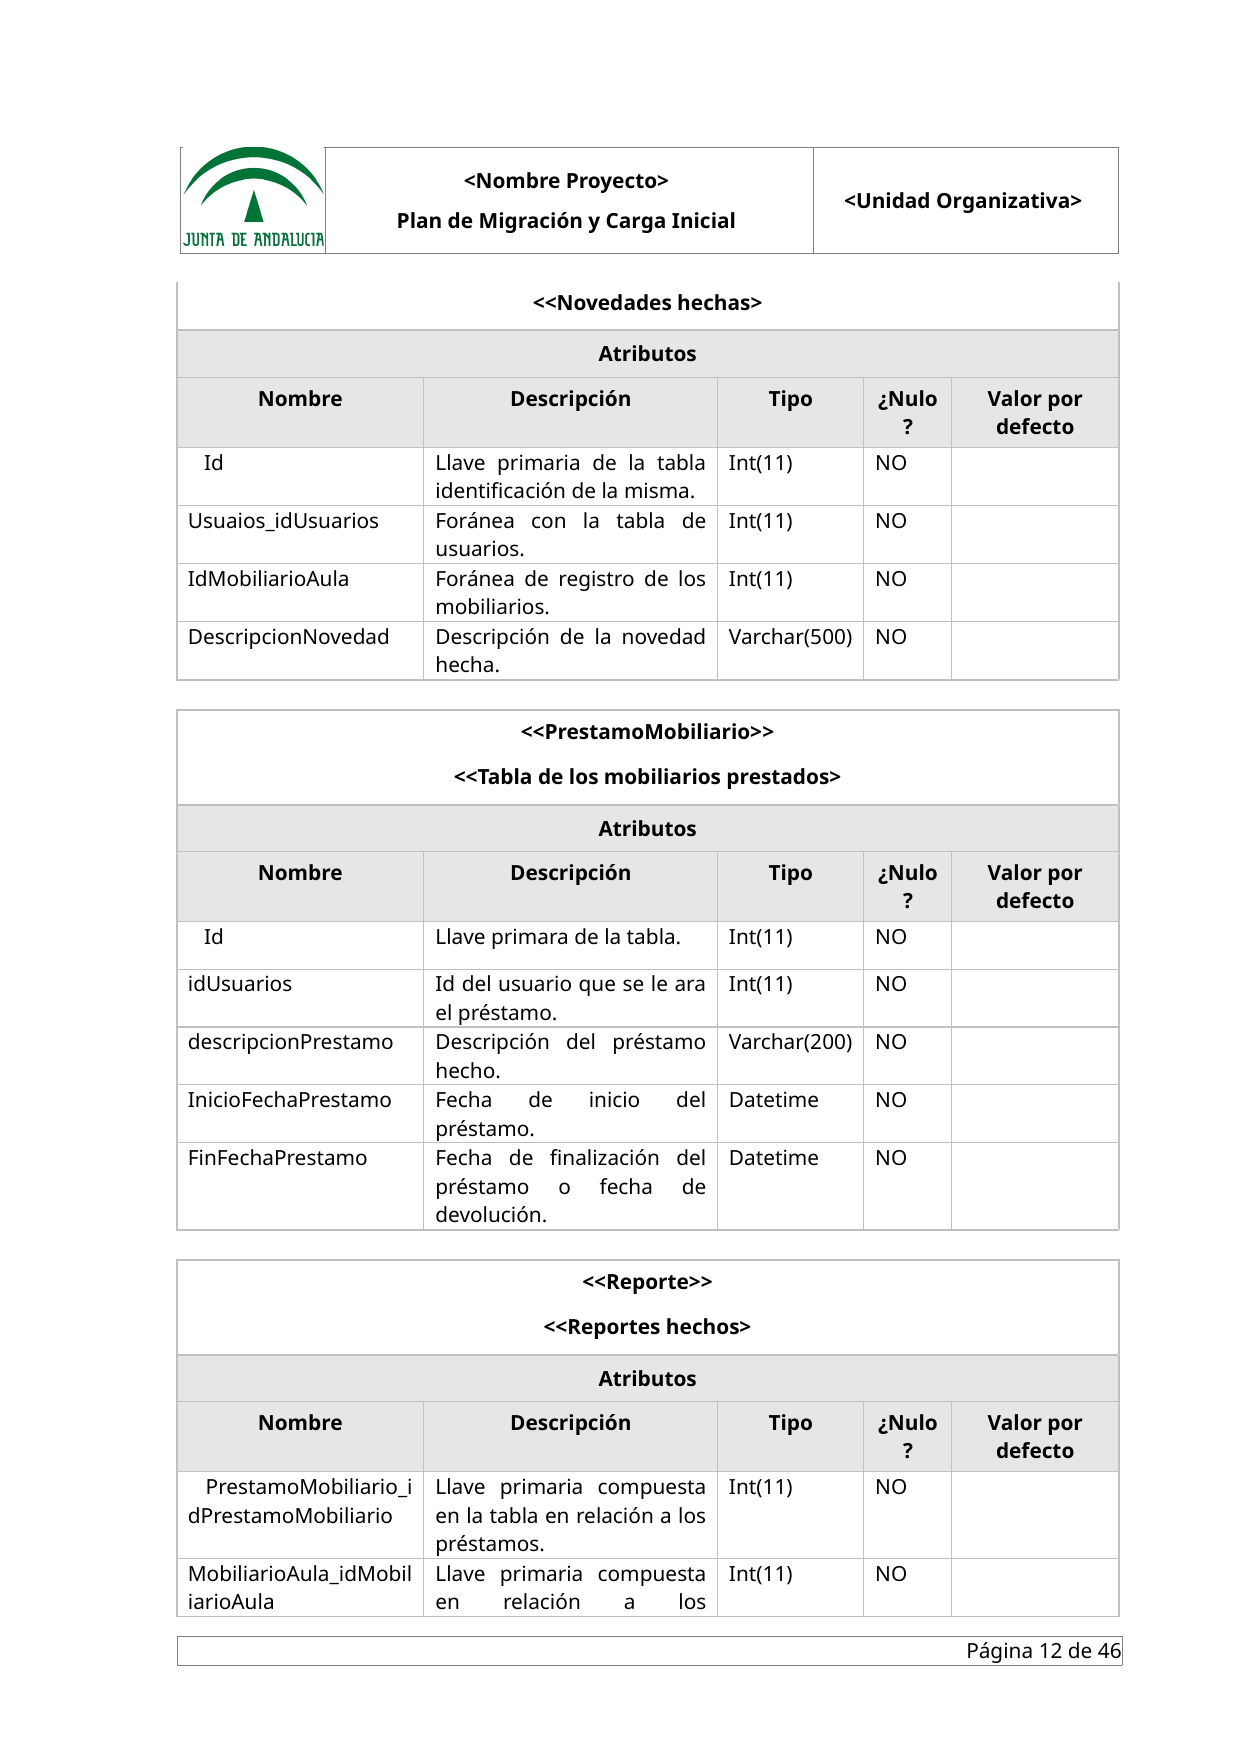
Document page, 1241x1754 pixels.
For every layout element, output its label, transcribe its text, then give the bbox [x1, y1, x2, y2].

table_cell Descripción [424, 852, 717, 921]
table_cell NO [864, 1085, 951, 1142]
table_cell Llave primara de la tabla. [424, 922, 717, 968]
table_cell Varchar(200) [718, 1028, 863, 1084]
table_cell Foránea de registro de los mobiliarios. [424, 564, 717, 621]
table_cell MobiliarioAula_idMobiliarioAula [178, 1559, 423, 1616]
table_cell Int(11) [718, 564, 863, 621]
table_cell FinFechaPrestamo [178, 1143, 423, 1229]
table_cell Llave primaria compuesta en la tabla en relación a los préstamos. [424, 1472, 717, 1558]
table_cell NO [864, 564, 951, 621]
table_cell <<Novedades hechas> [178, 282, 1118, 329]
table_cell Nombre [178, 378, 423, 447]
table_cell Llave primaria de la tabla identificación de la misma. [424, 448, 717, 505]
table_cell Usuaios_idUsuarios [178, 506, 423, 563]
table_cell Int(11) [718, 922, 863, 968]
table_cell Nombre [178, 1402, 423, 1471]
table_cell <<Reportes hechos> [178, 1306, 1118, 1353]
table_cell Descripción de la novedad hecha. [424, 622, 717, 679]
table_header <<PrestamoMobiliario>> [178, 711, 1118, 756]
table_cell NO [864, 448, 951, 505]
table_cell Tipo [718, 378, 863, 447]
table_cell Id [178, 922, 423, 968]
table_cell Descripción [424, 378, 717, 447]
table_cell descripcionPrestamo [178, 1028, 423, 1084]
table_cell [952, 1559, 1118, 1616]
table_cell NO [864, 1143, 951, 1229]
table_cell [952, 922, 1118, 968]
table_cell [952, 1085, 1118, 1142]
table_cell [952, 970, 1118, 1026]
table_cell Valor por defecto [952, 852, 1118, 921]
table_cell Int(11) [718, 448, 863, 505]
table_cell Datetime [718, 1143, 863, 1229]
table_cell [952, 1472, 1118, 1558]
table_cell NO [864, 622, 951, 679]
table_cell [952, 1143, 1118, 1229]
table_cell ¿Nulo? [864, 378, 951, 447]
table_cell Atributos [178, 1356, 1118, 1401]
table_cell [952, 564, 1118, 621]
table_cell <<Tabla de los mobiliarios prestados> [178, 756, 1118, 803]
table_cell NO [864, 1559, 951, 1616]
table_cell Atributos [178, 806, 1118, 851]
table_cell Valor por defecto [952, 378, 1118, 447]
table_cell NO [864, 922, 951, 968]
table_cell Descripción del préstamo hecho. [424, 1028, 717, 1084]
table_cell Fecha de finalización del préstamo o fecha de devolución. [424, 1143, 717, 1229]
table_cell [952, 1028, 1118, 1084]
table_cell [952, 448, 1118, 505]
table_cell Nombre [178, 852, 423, 921]
table_header <<Reporte>> [178, 1261, 1118, 1306]
table_cell Atributos [178, 331, 1118, 377]
table_cell NO [864, 1028, 951, 1084]
table_cell Int(11) [718, 1559, 863, 1616]
table_cell Id del usuario que se le ara el préstamo. [424, 970, 717, 1026]
table_cell Int(11) [718, 506, 863, 563]
table_cell Tipo [718, 852, 863, 921]
table_cell Int(11) [718, 1472, 863, 1558]
table_cell Int(11) [718, 970, 863, 1026]
table_cell [952, 622, 1118, 679]
table_cell ¿Nulo? [864, 852, 951, 921]
table_cell NO [864, 1472, 951, 1558]
table_cell DescripcionNovedad [178, 622, 423, 679]
table_cell PrestamoMobiliario_idPrestamoMobiliario [178, 1472, 423, 1558]
table_cell ¿Nulo? [864, 1402, 951, 1471]
table_cell Datetime [718, 1085, 863, 1142]
table_cell Llave primaria compuesta en relación a los [424, 1559, 717, 1616]
table_cell InicioFechaPrestamo [178, 1085, 423, 1142]
table_cell Foránea con la tabla de usuarios. [424, 506, 717, 563]
table_cell Tipo [718, 1402, 863, 1471]
table_cell Descripción [424, 1402, 717, 1471]
table_cell IdMobiliarioAula [178, 564, 423, 621]
table_cell idUsuarios [178, 970, 423, 1026]
table_cell Fecha de inicio del préstamo. [424, 1085, 717, 1142]
table_cell NO [864, 506, 951, 563]
table_cell [952, 506, 1118, 563]
table_cell NO [864, 970, 951, 1026]
table_cell Id [178, 448, 423, 505]
table_cell Varchar(500) [718, 622, 863, 679]
table_cell Valor por defecto [952, 1402, 1118, 1471]
